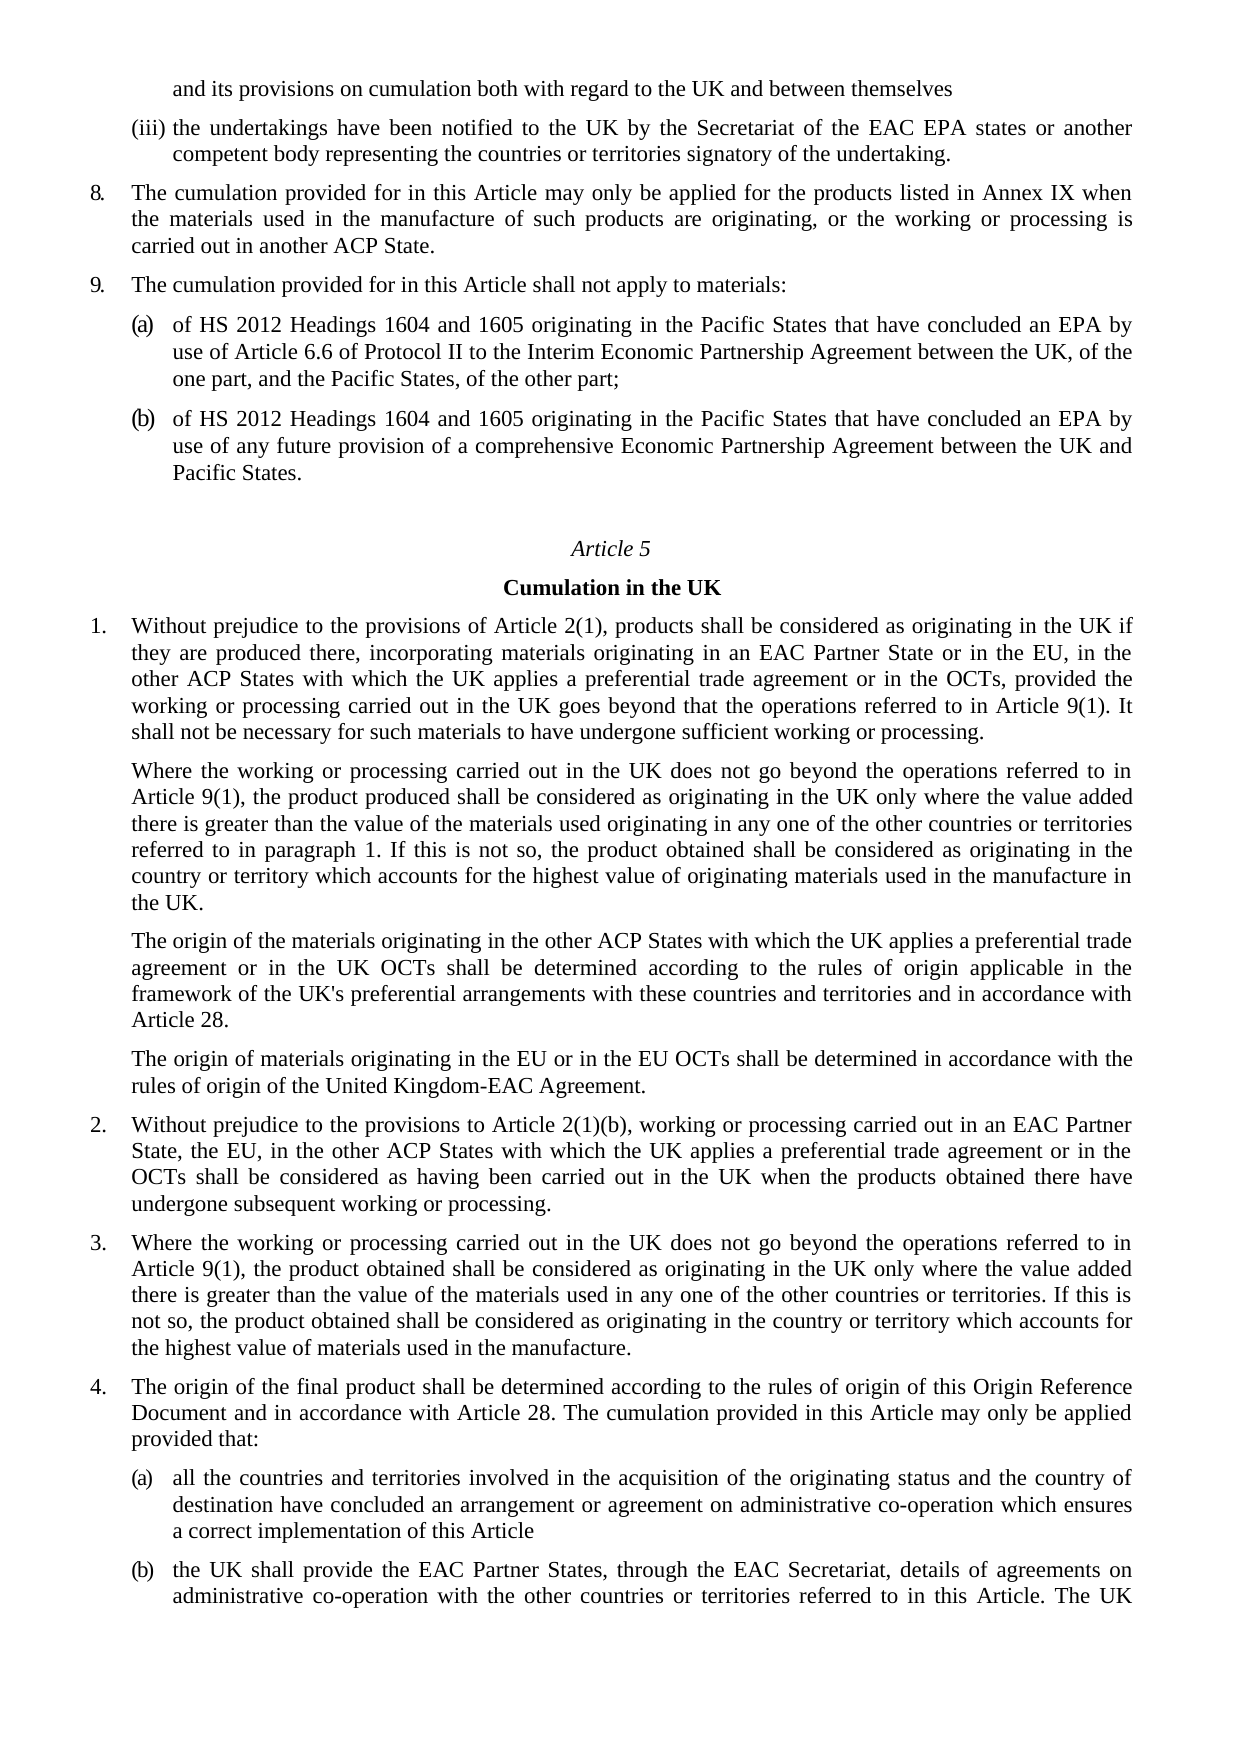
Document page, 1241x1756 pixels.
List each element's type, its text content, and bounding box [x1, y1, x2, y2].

list The origin of the final product shall be determined according to the rules of origin of this Origin Reference Document and in accordance with Article 28. The cumulation provided in this Article may only be applied provided that: [90, 1373, 1134, 1452]
list of HS 2012 Headings 1604 and 1605 originating in the Pacific States that have concluded an EPA by use of any future provision of a comprehensive Economic Partnership Agreement between the UK and Pacific States. [131, 403, 1134, 485]
list Without prejudice to the provisions to Article 2(1)(b), working or processing carried out in an EAC Partner State, the EU, in the other ACP States with which the UK applies a preferential trade agreement or in the OCTs shall be considered as having been carried out in the UK when the products obtained there have undergone subsequent working or processing. [90, 1111, 1134, 1216]
list and its provisions on cumulation both with regard to the UK and between themselves [131, 75, 1134, 101]
list Where the working or processing carried out in the UK does not go beyond the operations referred to in Article 9(1), the product obtained shall be considered as originating in the UK only where the value added there is greater than the value of the materials used in any one of the other countries or territories. If this is not so, the product obtained shall be considered as originating in the country or territory which accounts for the highest value of materials used in the manufacture. [90, 1228, 1134, 1360]
list The cumulation provided for in this Article shall not apply to materials: [90, 271, 1134, 297]
text The origin of the materials originating in the other ACP States with which the UK applies a preferential trade agreement or in the UK OCTs shall be determined according to the rules of origin applicable in the framework of the UK's preferential arrangements with these countries and territories and in accordance with Article 28. [131, 927, 1134, 1033]
list of HS 2012 Headings 1604 and 1605 originating in the Pacific States that have concluded an EPA by use of Article 6.6 of Protocol II to the Interim Economic Partnership Agreement between the UK, of the one part, and the Pacific States, of the other part; [131, 309, 1134, 391]
list the UK shall provide the EAC Partner States, through the EAC Secretariat, details of agreements on administrative co-operation with the other countries or territories referred to in this Article. The UK [131, 1556, 1134, 1609]
list The cumulation provided for in this Article may only be applied for the products listed in Annex IX when the materials used in the manufacture of such products are originating, or the working or processing is carried out in another ACP State. [90, 179, 1134, 258]
text Cumulation in the UK [90, 574, 1134, 600]
list the undertakings have been notified to the UK by the Secretariat of the EAC EPA states or another competent body representing the countries or territories signatory of the undertaking. [131, 114, 1134, 167]
list all the countries and territories involved in the acquisition of the originating status and the country of destination have concluded an arrangement or agreement on administrative co-operation which ensures a correct implementation of this Article [131, 1464, 1134, 1543]
list Without prejudice to the provisions of Article 2(1), products shall be considered as originating in the UK if they are produced there, incorporating materials originating in an EAC Partner State or in the EU, in the other ACP States with which the UK applies a preferential trade agreement or in the OCTs, provided the working or processing carried out in the UK goes beyond that the operations referred to in Article 9(1). It shall not be necessary for such materials to have undergone sufficient working or processing. [90, 613, 1134, 744]
text Where the working or processing carried out in the UK does not go beyond the operations referred to in Article 9(1), the product produced shall be considered as originating in the UK only where the value added there is greater than the value of the materials used originating in any one of the other countries or territories referred to in paragraph 1. If this is not so, the product obtained shall be considered as originating in the country or territory which accounts for the highest value of originating materials used in the manufacture in the UK. [131, 757, 1134, 915]
subtitle Article 5 [90, 535, 1134, 561]
text The origin of materials originating in the EU or in the EU OCTs shall be determined in accordance with the rules of origin of the United Kingdom-EAC Agreement. [131, 1045, 1134, 1098]
